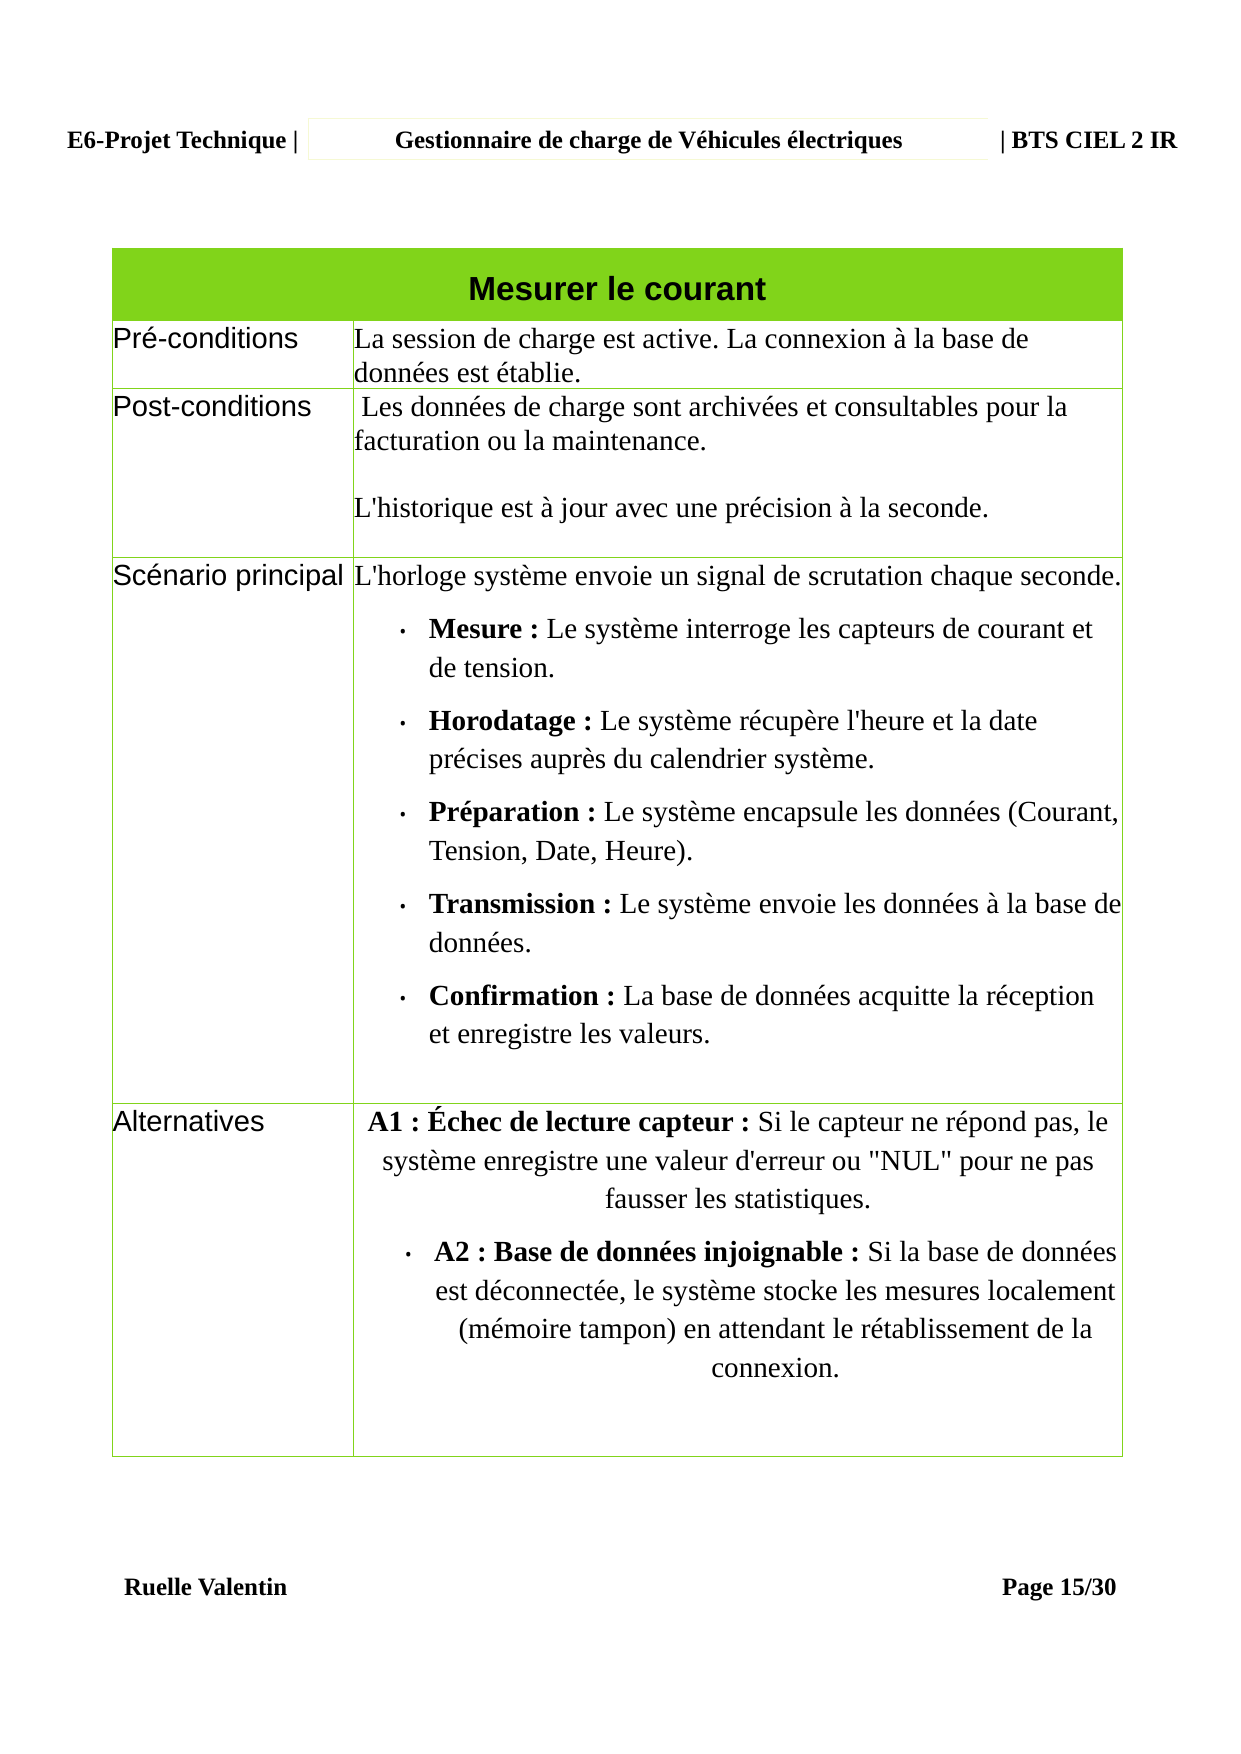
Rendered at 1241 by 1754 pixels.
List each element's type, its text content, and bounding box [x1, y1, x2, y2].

table_cell La session de charge est active. La connexion à la base de données est établie. [354, 321, 1122, 388]
table_cell L'horloge système envoie un signal de scrutation chaque seconde. Mesure : Le système interroge les capteurs de courant et de tension. Horodatage : Le système récupère l'heure et la date précises auprès du calendrier système. Préparation : Le système encapsule les données (Courant, Tension, Date, Heure). Transmission : Le système envoie les données à la base de données. Confirmation : La base de données acquitte la réception et enregistre les valeurs. [354, 558, 1122, 1103]
table_cell Post-conditions [113, 389, 353, 557]
table_header Mesurer le courant [113, 249, 1122, 320]
table_cell Les données de charge sont archivées et consultables pour la facturation ou la maintenance. L'historique est à jour avec une précision à la seconde. [354, 389, 1122, 557]
table_cell Alternatives [113, 1104, 353, 1456]
table_cell Pré-conditions [113, 321, 353, 388]
table_cell A1 : Échec de lecture capteur : Si le capteur ne répond pas, le système enregistre une valeur d'erreur ou "NUL" pour ne pas fausser les statistiques. A2 : Base de données injoignable : Si la base de données est déconnectée, le système stocke les mesures localement (mémoire tampon) en attendant le rétablissement de la connexion. [354, 1104, 1122, 1456]
table_cell Scénario principal [113, 558, 353, 1103]
